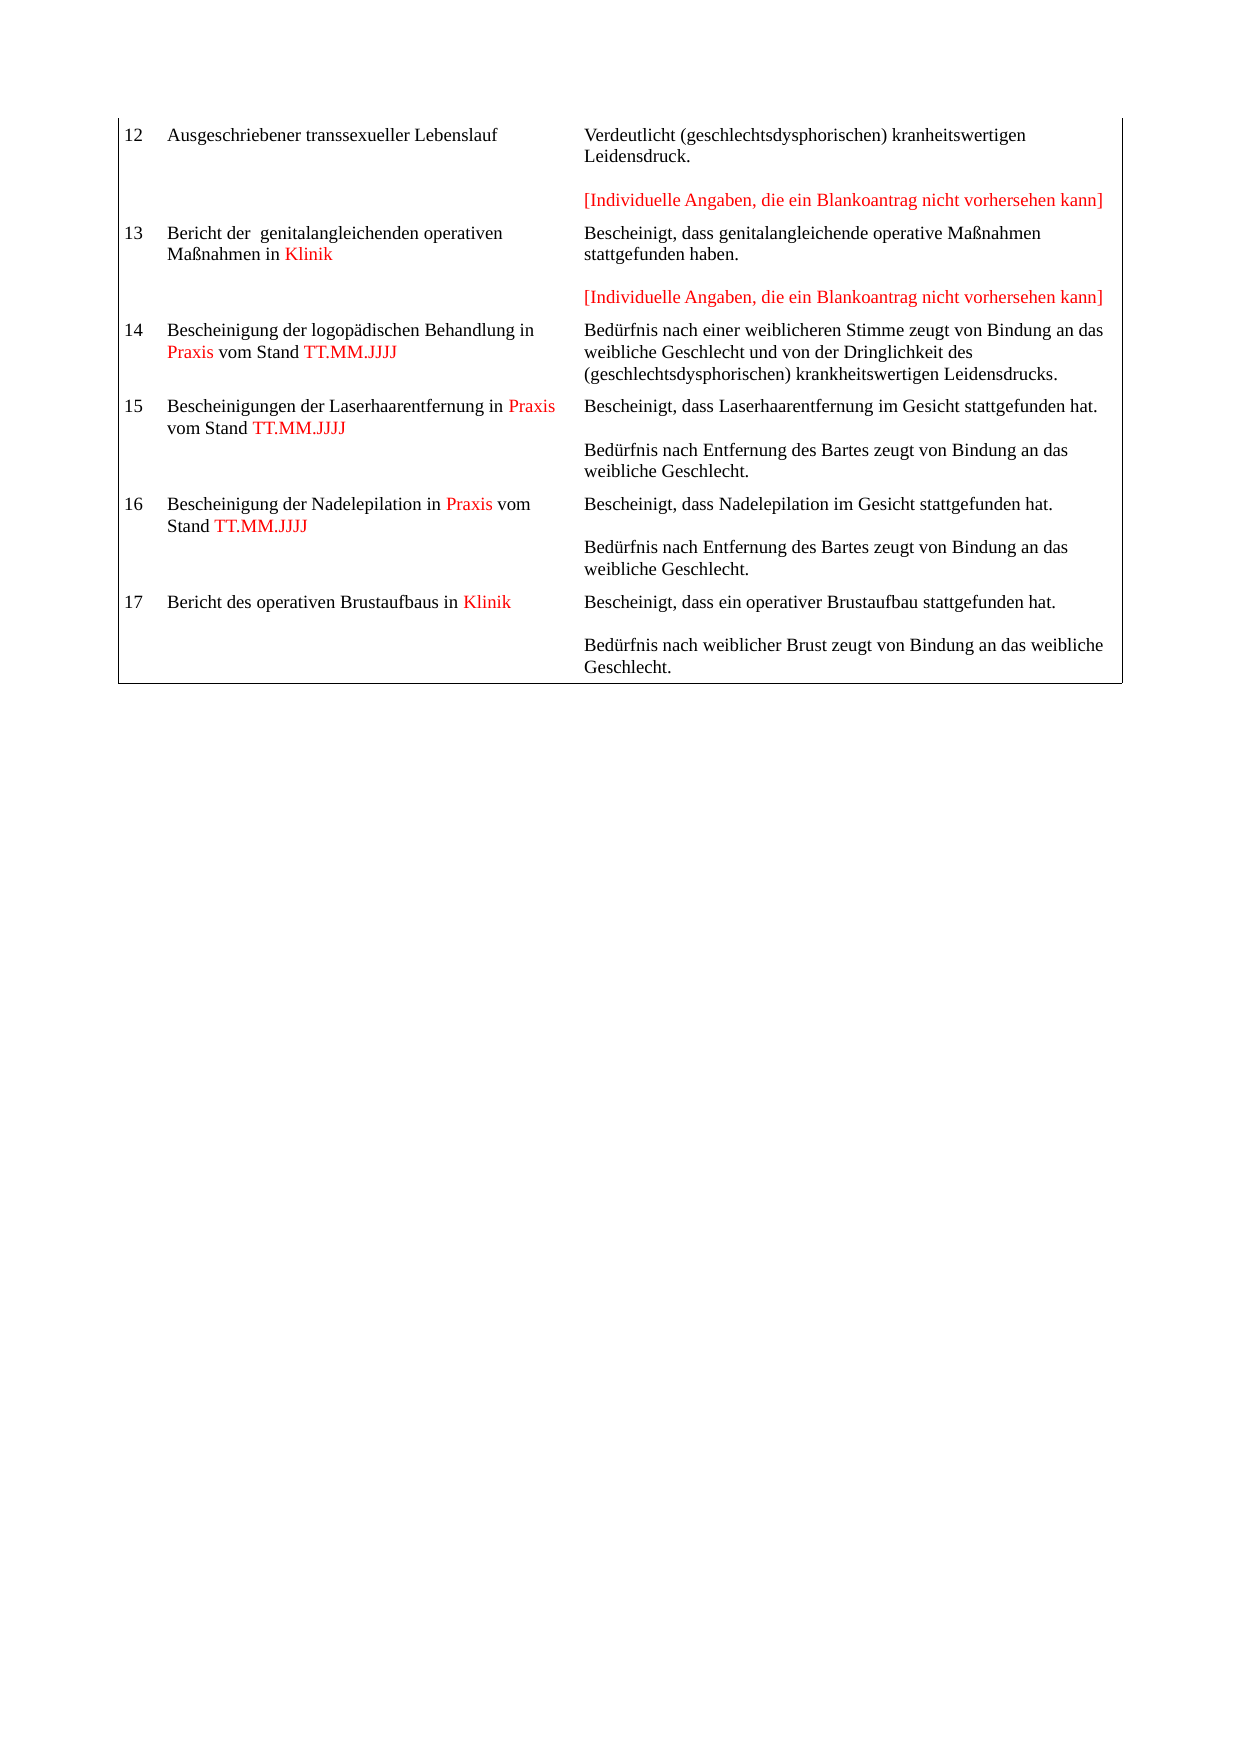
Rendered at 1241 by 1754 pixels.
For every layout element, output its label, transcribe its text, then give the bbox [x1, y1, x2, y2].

table_cell Bescheinigung der Nadelepilation in Praxis vom Stand TT.MM.JJJJ [161, 488, 578, 585]
table_cell Bericht der genitalangleichenden operativen Maßnahmen in Klinik [161, 216, 578, 313]
table_cell 16 [119, 488, 161, 585]
table_cell Bescheinigung der logopädischen Behandlung in Praxis vom Stand TT.MM.JJJJ [161, 314, 578, 390]
table_cell 13 [119, 216, 161, 313]
table_cell Verdeutlicht (geschlechtsdysphorischen) kranheitswertigen Leidensdruck. [Individuelle Angaben, die ein Blankoantrag nicht vorhersehen kann] [578, 118, 1122, 216]
table_cell 12 [119, 118, 161, 216]
table_cell Bedürfnis nach einer weiblicheren Stimme zeugt von Bindung an das weibliche Geschlecht und von der Dringlichkeit des (geschlechtsdysphorischen) krankheitswertigen Leidensdrucks. [578, 314, 1122, 390]
table_cell Bescheinigt, dass Nadelepilation im Gesicht stattgefunden hat. Bedürfnis nach Entfernung des Bartes zeugt von Bindung an das weibliche Geschlecht. [578, 488, 1122, 585]
table_cell Bescheinigt, dass Laserhaarentfernung im Gesicht stattgefunden hat. Bedürfnis nach Entfernung des Bartes zeugt von Bindung an das weibliche Geschlecht. [578, 390, 1122, 487]
table_cell Bescheinigt, dass ein operativer Brustaufbau stattgefunden hat. Bedürfnis nach weiblicher Brust zeugt von Bindung an das weibliche Geschlecht. [578, 585, 1122, 683]
table_cell Ausgeschriebener transsexueller Lebenslauf [161, 118, 578, 216]
table_cell Bericht des operativen Brustaufbaus in Klinik [161, 585, 578, 683]
table_cell 15 [119, 390, 161, 487]
table_cell Bescheinigt, dass genitalangleichende operative Maßnahmen stattgefunden haben. [Individuelle Angaben, die ein Blankoantrag nicht vorhersehen kann] [578, 216, 1122, 313]
table_cell 17 [119, 585, 161, 683]
table_cell 14 [119, 314, 161, 390]
table_cell Bescheinigungen der Laserhaarentfernung in Praxis vom Stand TT.MM.JJJJ [161, 390, 578, 487]
